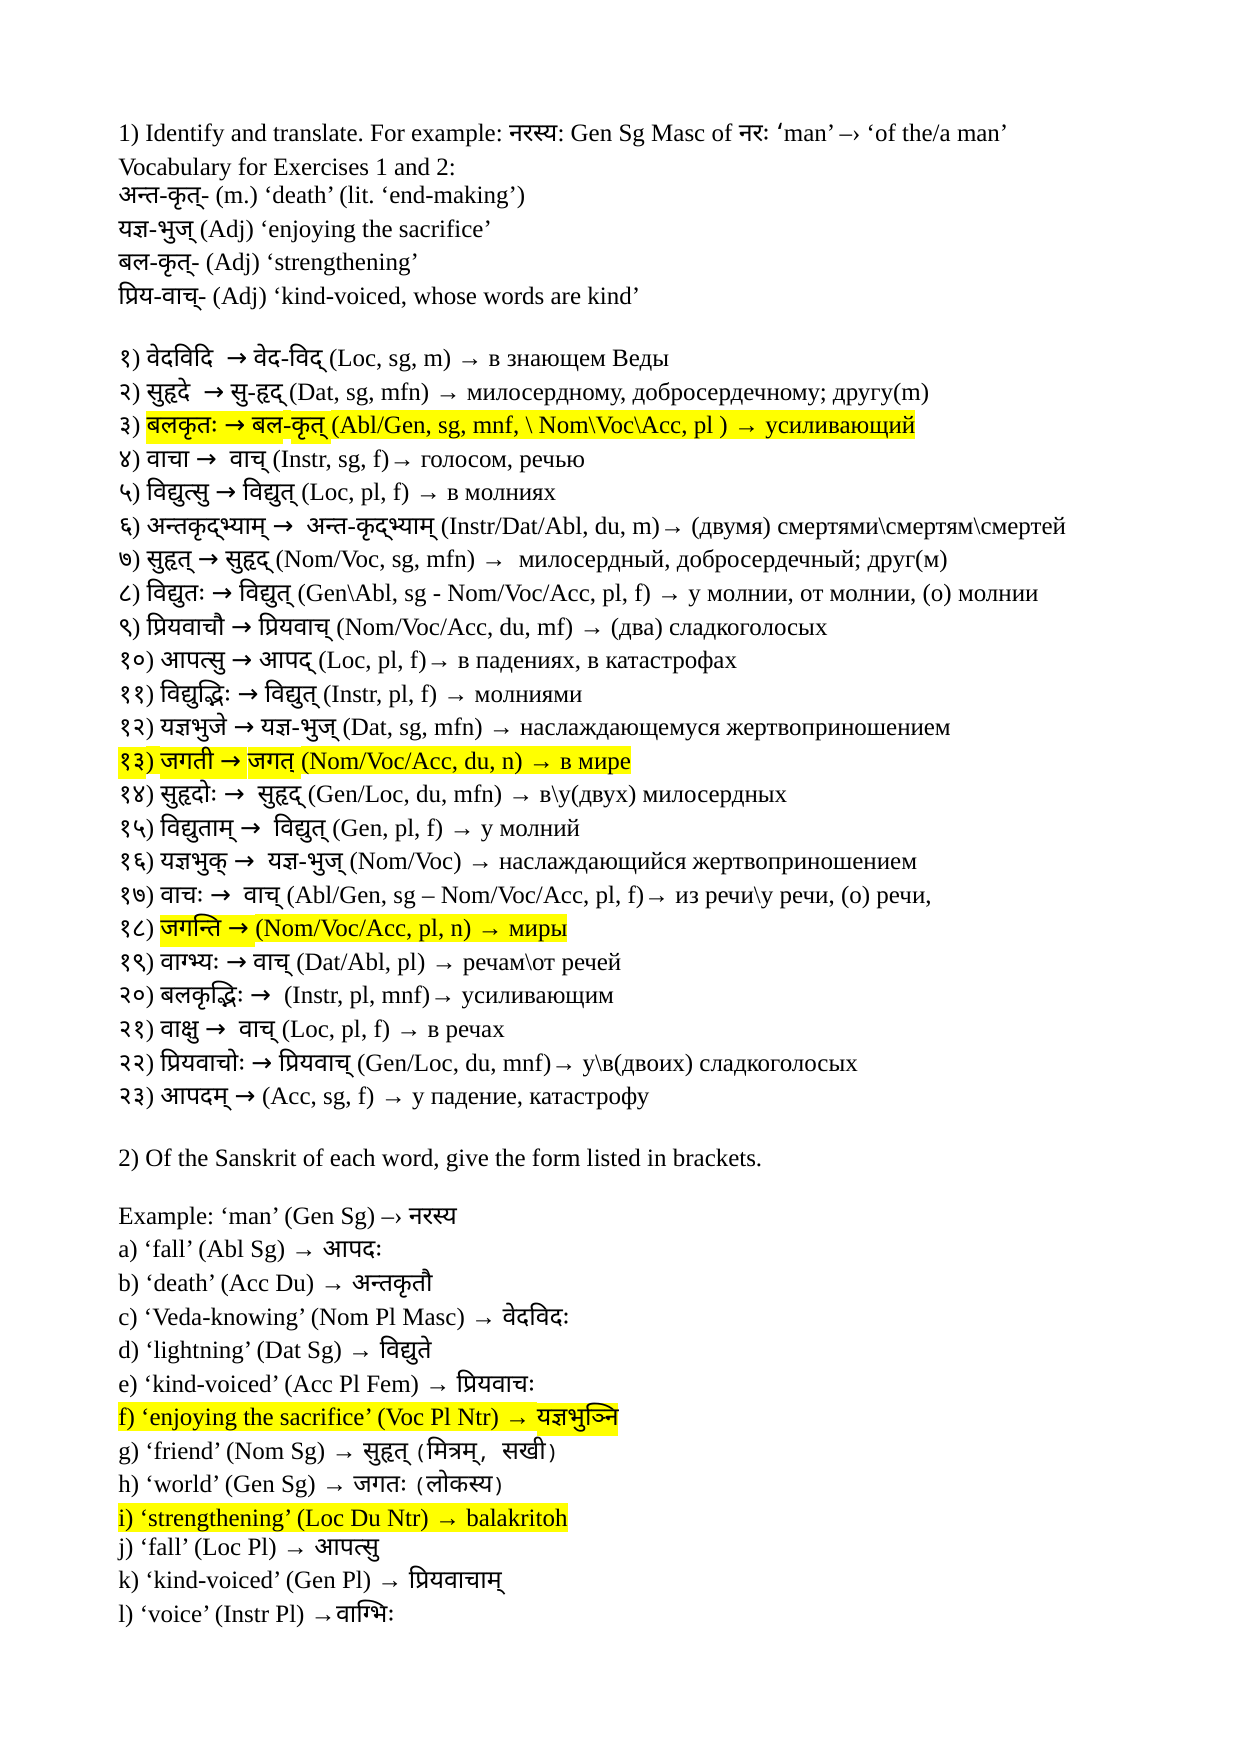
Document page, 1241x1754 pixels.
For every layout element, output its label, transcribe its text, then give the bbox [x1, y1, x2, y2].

text २२) प्रियवाचोः → प्रियवाच् (Gen/Loc, du, mnf)→ у\в(двоих) сладкоголосых [118, 1048, 1122, 1081]
text Example: ‘man’ (Gen Sg) –› नरस्य [118, 1201, 1122, 1234]
text 1) Identify and translate. For example: नरस्य: Gen Sg Masc of नरः ‘man’ –› ‘of the/a man’ [118, 118, 1122, 152]
text १) वेदविदि → वेद-विद् (Loc, sg, m) → в знающем Веды [118, 343, 1122, 377]
text ३) बलकृतः → बल-कृत् (Abl/Gen, sg, mnf, \ Nom\Voc\Acc, pl ) → усиливающий [118, 410, 1122, 444]
text b) ‘death’ (Acc Du) → अन्तकृतौ [118, 1268, 1122, 1302]
text c) ‘Veda-knowing’ (Nom Pl Masc) → वेदविदः [118, 1302, 1122, 1335]
text २१) वाक्षु → वाच् (Loc, pl, f) → в речах [118, 1014, 1122, 1048]
text १४) सुहृदोः → सुहृद् (Gen/Loc, du, mfn) → в\у(двух) милосердных [118, 779, 1122, 813]
text e) ‘kind-voiced’ (Acc Pl Fem) → प्रियवाचः [118, 1369, 1122, 1402]
text ४) वाचा → वाच् (Instr, sg, f)→ голосом, речью [118, 444, 1122, 477]
text ९) प्रियवाचौ → प्रियवाच् (Nom/Voc/Acc, du, mf) → (два) сладкоголосых [118, 612, 1122, 645]
text ६) अन्तकृद्भ्याम् → अन्त-कृद्भ्याम् (Instr/Dat/Abl, du, m)→ (двумя) смертями\смертям\смертей [118, 511, 1122, 544]
text ८) विद्युतः → विद्युत् (Gen\Abl, sg - Nom/Voc/Acc, pl, f) → у молнии, от молнии, (о) молнии [118, 578, 1122, 612]
text a) ‘fall’ (Abl Sg) → आपदः [118, 1234, 1122, 1268]
text Vocabulary for Exercises 1 and 2: [118, 152, 1122, 180]
text २) सुहृदे → सु-हृद् (Dat, sg, mfn) → милосердному, добросердечному; другу(m) [118, 377, 1122, 410]
text h) ‘world’ (Gen Sg) → जगतः (लोकस्य) [118, 1469, 1122, 1503]
text १५) विद्युताम् → विद्युत् (Gen, pl, f) → у молний [118, 813, 1122, 846]
text j) ‘fall’ (Loc Pl) → आपत्सु [118, 1532, 1122, 1565]
text १९) वाग्भ्यः → वाच् (Dat/Abl, pl) → речам\от речей [118, 947, 1122, 981]
text k) ‘kind-voiced’ (Gen Pl) → प्रियवाचाम् [118, 1565, 1122, 1599]
text १६) यज्ञभुक् → यज्ञ-भुज् (Nom/Voc) → наслаждающийся жертвоприношением [118, 846, 1122, 880]
text २३) आपदम् → (Acc, sg, f) → у падение, катастрофу [118, 1081, 1122, 1115]
text १२) यज्ञभुजे → यज्ञ-भुज् (Dat, sg, mfn) → наслаждающемуся жертвоприношением [118, 712, 1122, 746]
text २०) बलकृद्भिः → (Instr, pl, mnf)→ усиливающим [118, 981, 1122, 1014]
text ११) विद्युद्भिः → विद्युत् (Instr, pl, f) → молниями [118, 679, 1122, 712]
text f) ‘enjoying the sacrifice’ (Voc Pl Ntr) → यज्ञभुञ्नि [118, 1402, 1122, 1436]
text g) ‘friend’ (Nom Sg) → सुहृत् (मित्रम्, सखी) [118, 1436, 1122, 1469]
text १७) वाचः → वाच् (Abl/Gen, sg – Nom/Voc/Acc, pl, f)→ из речи\у речи, (о) речи, [118, 880, 1122, 913]
text i) ‘strengthening’ (Loc Du Ntr) → balakritoh [118, 1503, 1122, 1532]
text 2) Of the Sanskrit of each word, give the form listed in brackets. [118, 1143, 1122, 1172]
text अन्त-कृत्- (m.) ‘death’ (lit. ‘end-making’) [118, 180, 1122, 214]
text ७) सुहृत् → सुहृद् (Nom/Voc, sg, mfn) → милосердный, добросердечный; друг(м) [118, 544, 1122, 578]
text १८) जगन्ति → (Nom/Voc/Acc, pl, n) → миры [118, 913, 1122, 947]
text प्रिय-वाच्- (Adj) ‘kind-voiced, whose words are kind’ [118, 281, 1122, 314]
text ५) विद्युत्सु → विद्युत् (Loc, pl, f) → в молниях [118, 477, 1122, 511]
text १३) जगती → जगत् (Nom/Voc/Acc, du, n) → в мире [118, 746, 1122, 779]
text l) ‘voice’ (Instr Pl) →वाग्भिः [118, 1599, 1122, 1632]
text यज्ञ-भुज् (Adj) ‘enjoying the sacrifice’ [118, 214, 1122, 247]
text १०) आपत्सु → आपद् (Loc, pl, f)→ в падениях, в катастрофах [118, 645, 1122, 679]
text बल-कृत्- (Adj) ‘strengthening’ [118, 247, 1122, 281]
text d) ‘lightning’ (Dat Sg) → विद्युते [118, 1335, 1122, 1369]
